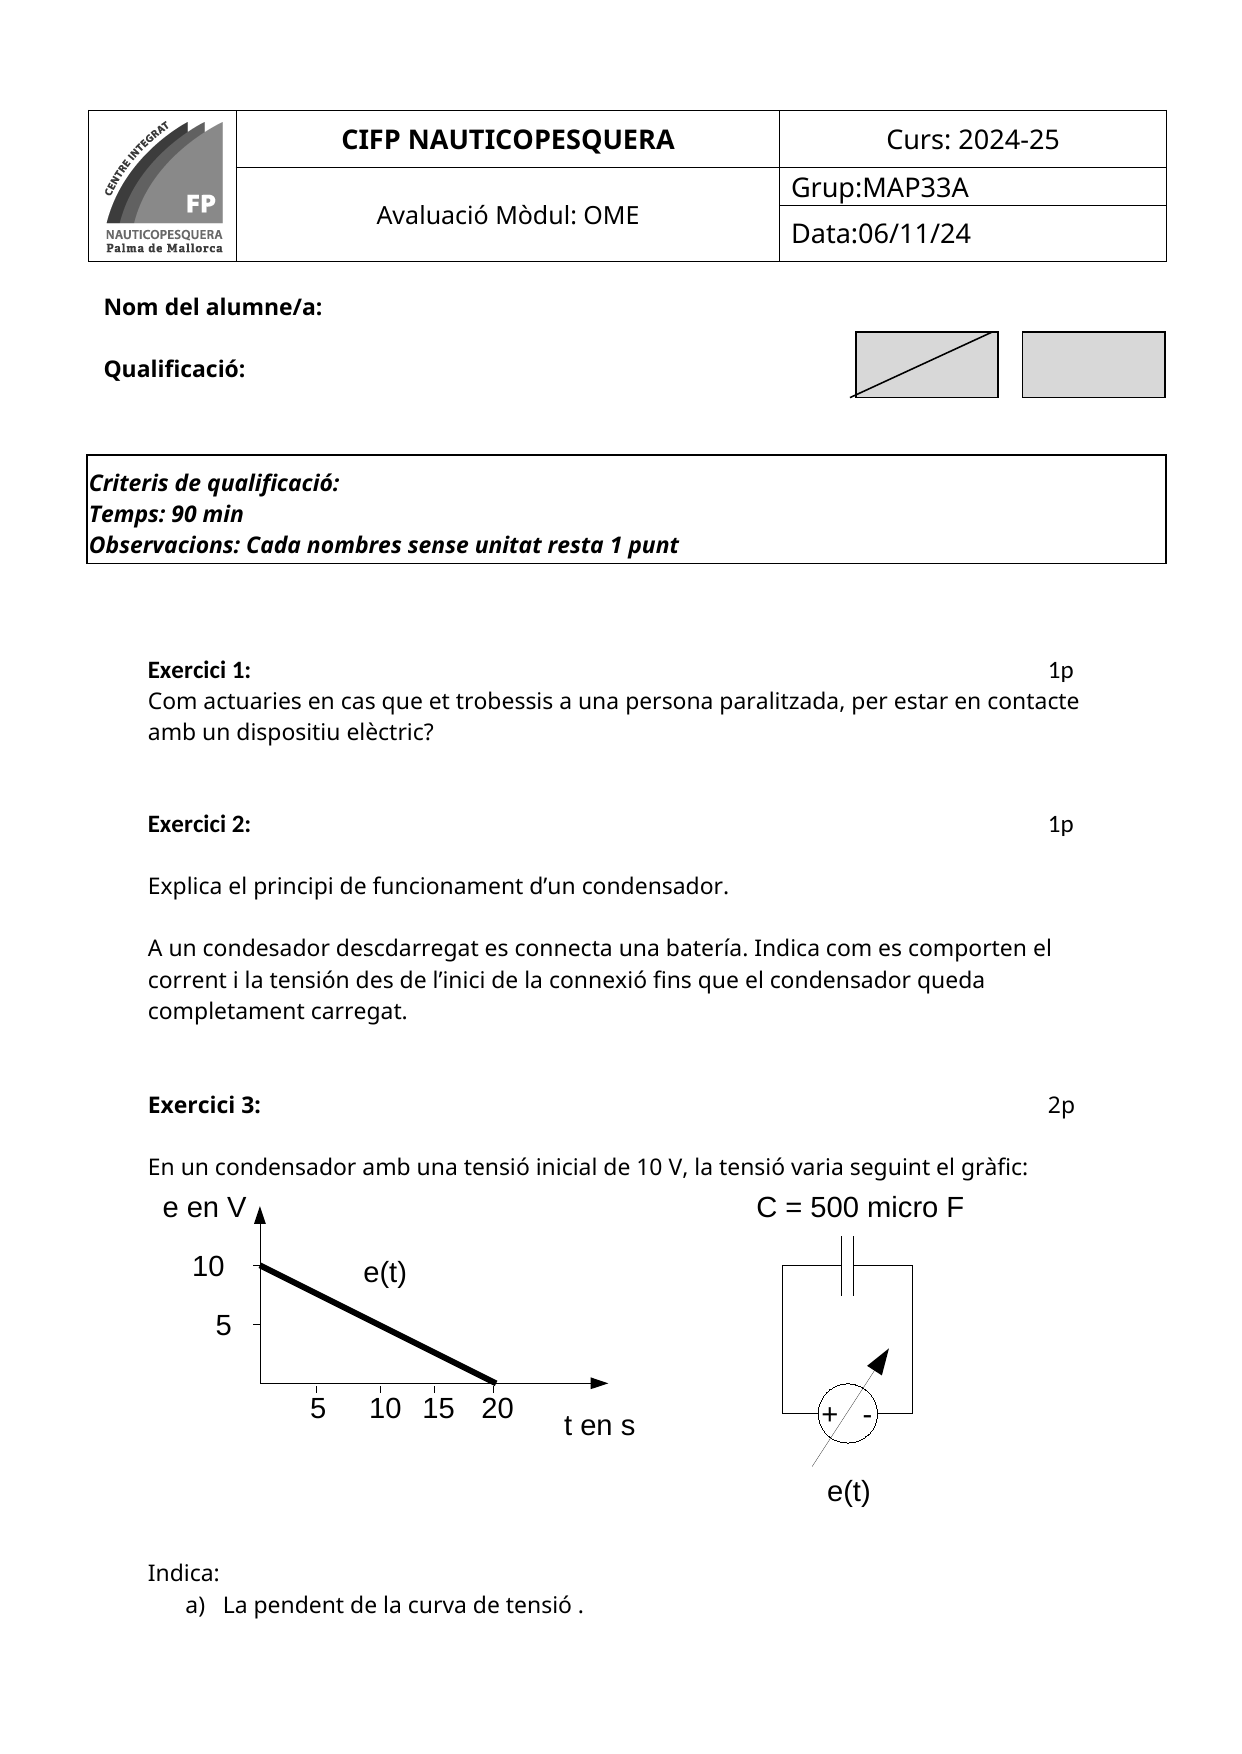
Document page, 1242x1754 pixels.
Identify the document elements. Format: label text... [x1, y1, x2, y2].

text Observacions: Cada nombres sense unitat resta 1 punt [89, 529, 1094, 560]
text A un condesador descdarregat es connecta una batería. Indica com es comporten el corrent i la tensión des de l’inici de la connexió fins que el condensador queda completament carregat. [148, 932, 1094, 1026]
text Exercici 1: 1p [148, 654, 1094, 684]
text Nom del alumne/a: [103, 290, 1094, 322]
text Temps: 90 min [89, 498, 1094, 529]
text Criteris de qualificació: [89, 467, 1094, 498]
text [999, 353, 1022, 384]
picture [100, 111, 229, 260]
text Exercici 2: 1p [148, 808, 1094, 839]
text Indica: [148, 1557, 1094, 1589]
text Com actuaries en cas que et trobessis a una persona paralitzada, per estar en contacte amb un dispositiu elèctric? [148, 684, 1094, 747]
text Explica el principi de funcionament d’un condensador. [148, 870, 1094, 901]
text En un condensador amb una tensió inicial de 10 V, la tensió varia seguint el gràfic: [148, 1151, 1094, 1182]
text Qualificació: [103, 353, 855, 384]
list La pendent de la curva de tensió . [185, 1589, 1094, 1620]
text Exercici 3: 2p [148, 1089, 1094, 1120]
